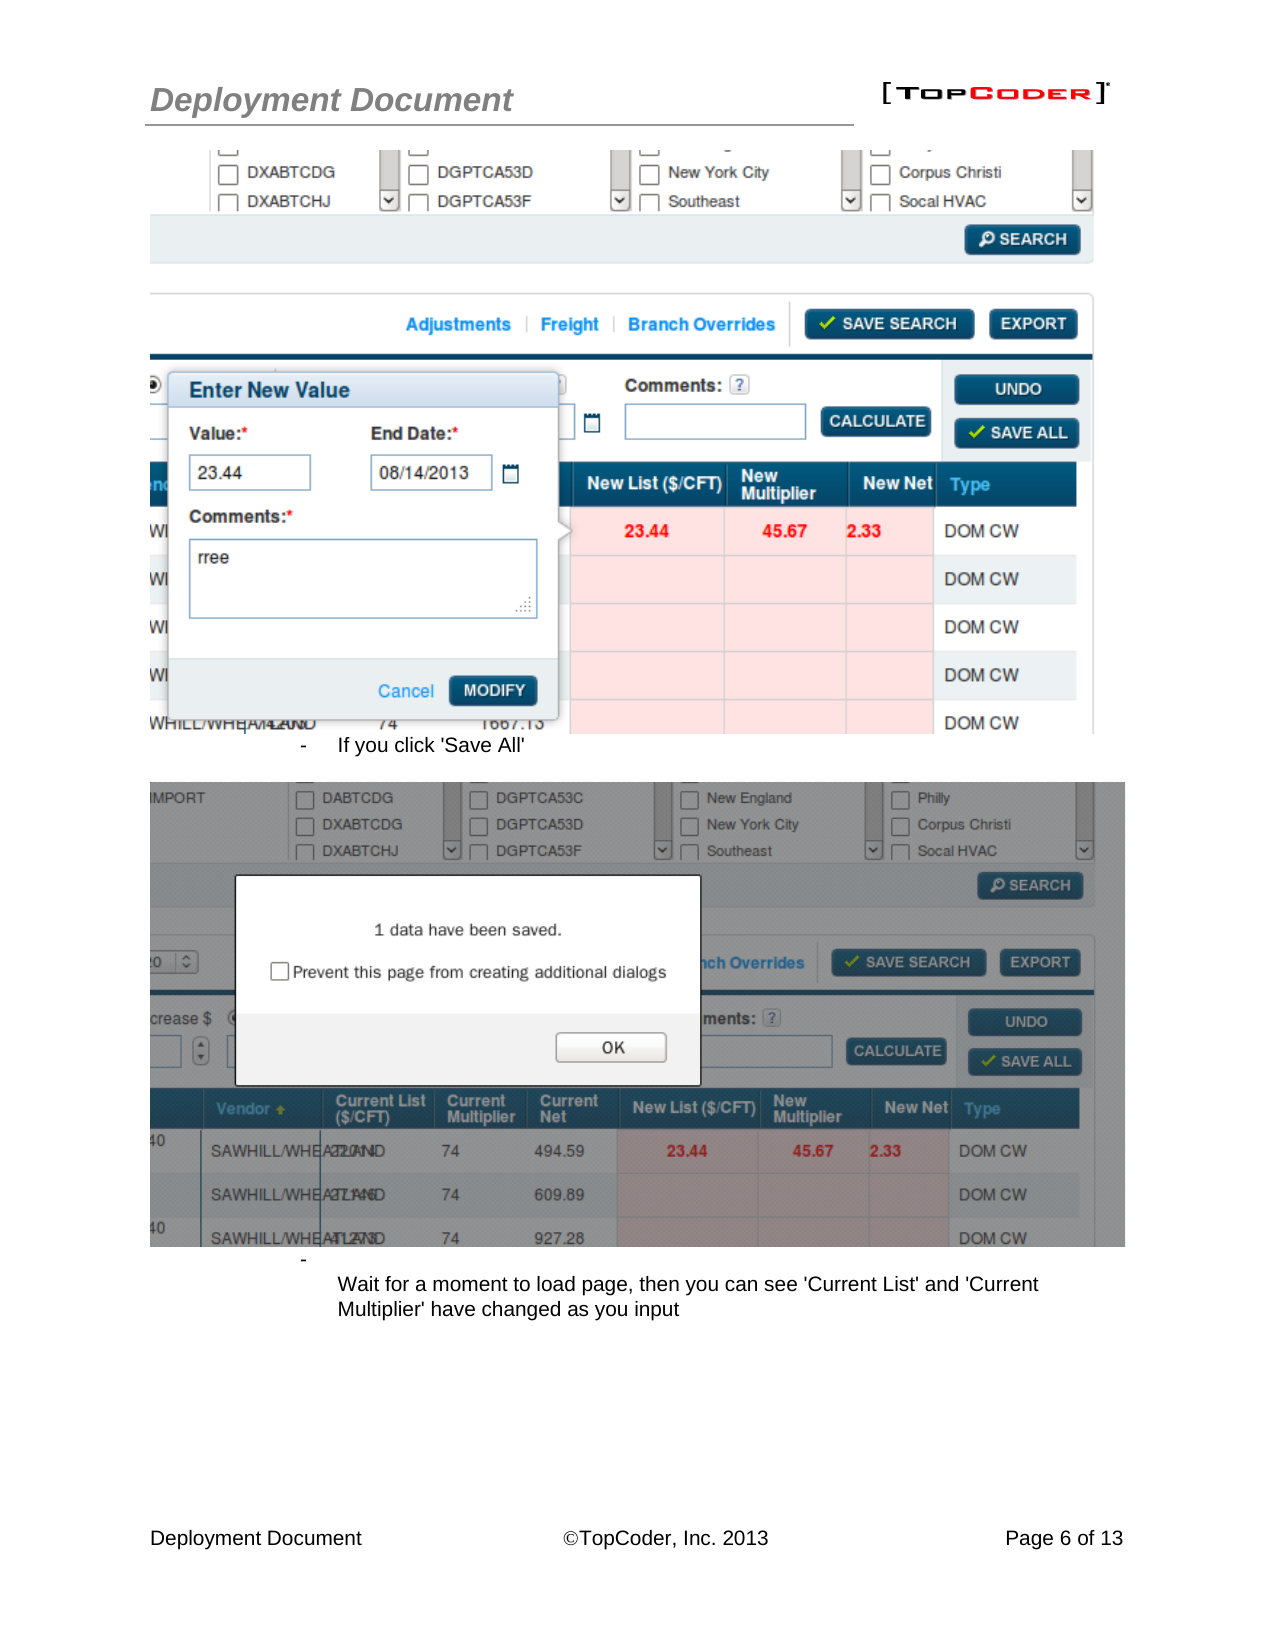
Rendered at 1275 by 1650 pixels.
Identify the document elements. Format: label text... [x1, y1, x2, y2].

picture [150, 782, 1125, 1247]
picture [150, 150, 1125, 734]
list If you click 'Save All' [300, 734, 1125, 782]
list Wait for a moment to load page, then you can see 'Current List' and 'Current Multiplier' have changed as you input [300, 1247, 1125, 1321]
picture [883, 82, 1110, 104]
